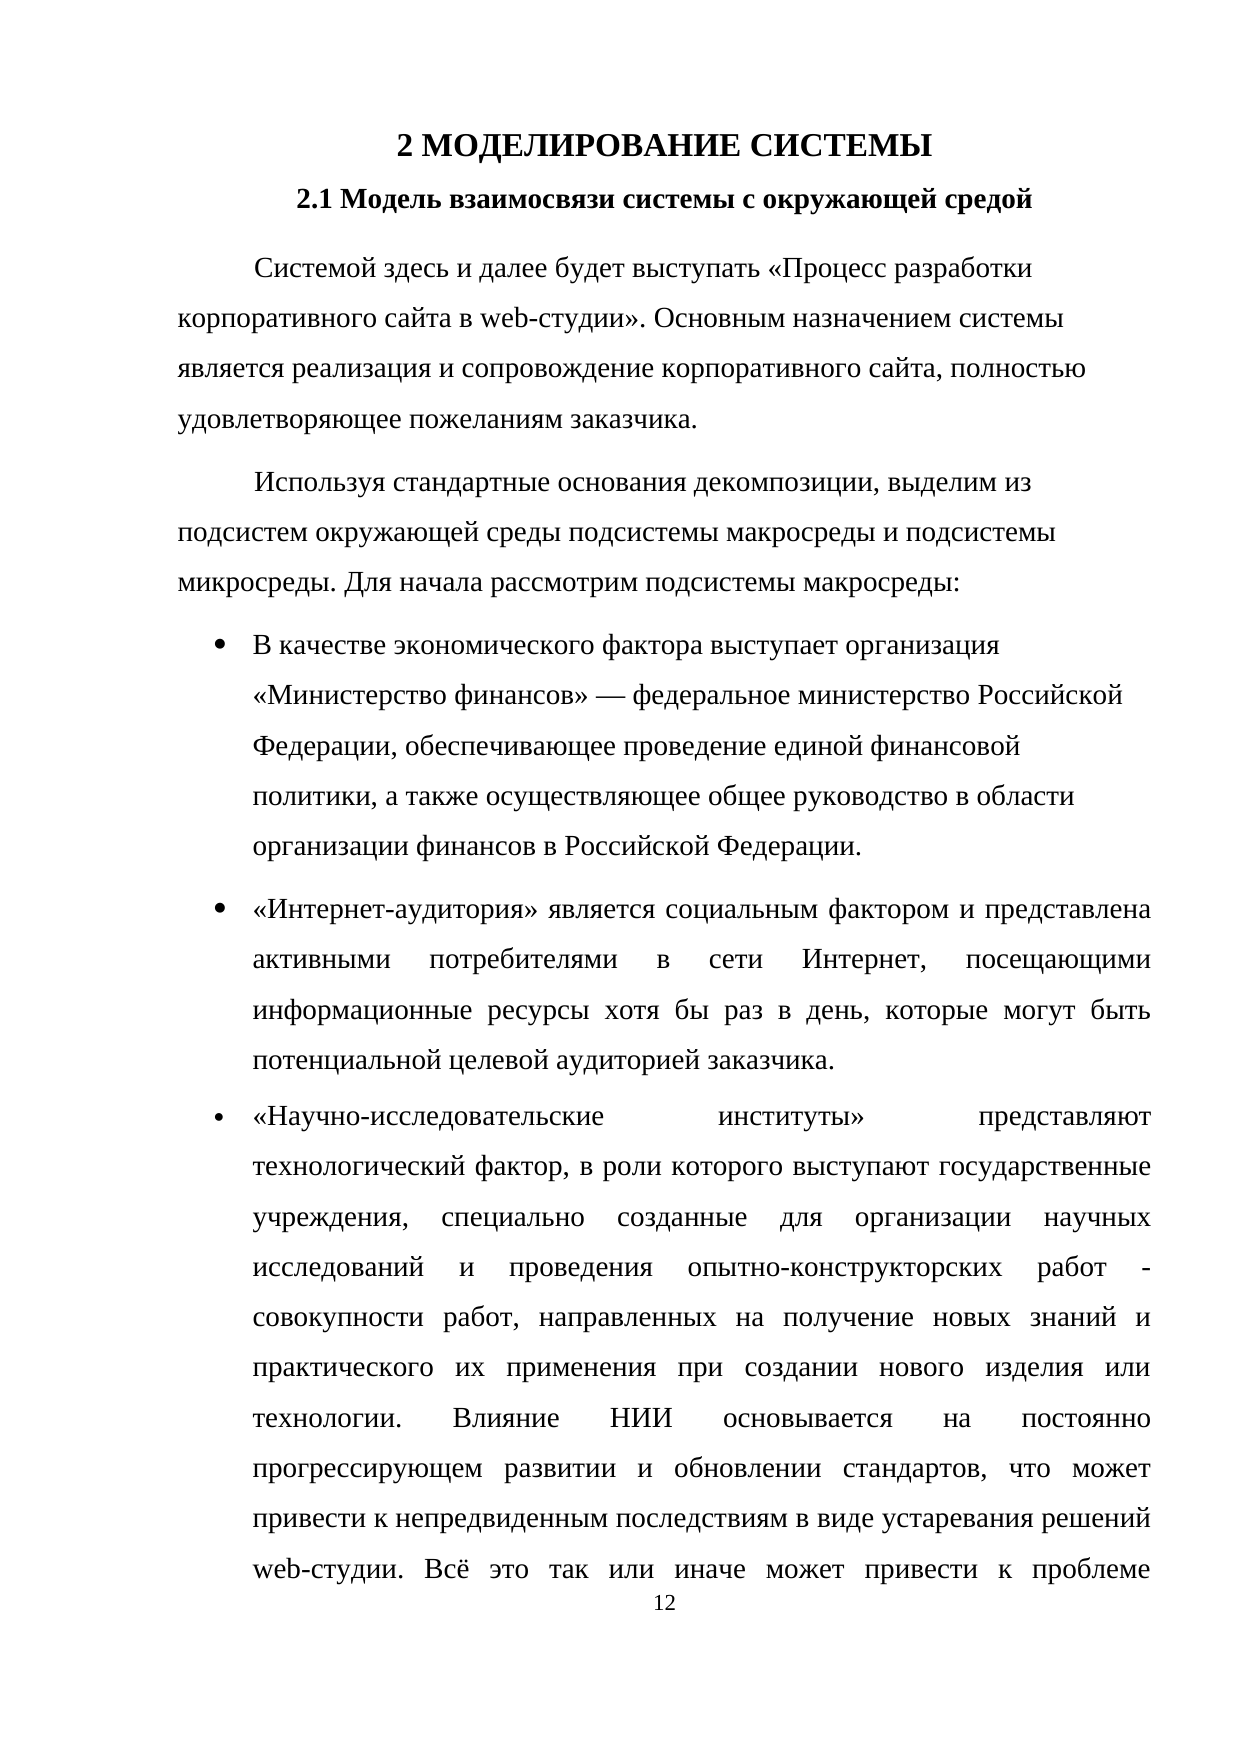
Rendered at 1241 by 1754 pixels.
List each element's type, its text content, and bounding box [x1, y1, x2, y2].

list «Научно-исследовательские институты» представляют технологический фактор, в роли которого выступают государственные учреждения, специально созданные для организации научных исследований и проведения опытно-конструкторских работ - совокупности работ, направленных на получение новых знаний и практического их применения при создании нового изделия или технологии. Влияние НИИ основывается на постоянно прогрессирующем развитии и обновлении стандартов, что может привести к непредвиденным последствиям в виде устаревания решений web-студии. Всё это так или иначе может привести к проблеме [215, 1098, 1152, 1584]
subtitle Системой здесь и далее будет выступать «Процесс разработки корпоративного сайта в web-студии». Основным назначением системы является реализация и сопровождение корпоративного сайта, полностью удовлетворяющее пожеланиям заказчика. [177, 250, 1152, 434]
subtitle Используя стандартные основания декомпозиции, выделим из подсистем окружающей среды подсистемы макросреды и подсистемы микросреды. Для начала рассмотрим подсистемы макросреды: [177, 464, 1152, 598]
subtitle В качестве экономического фактора выступает организация «Министерство финансов» — федеральное министерство Российской Федерации, обеспечивающее проведение единой финансовой политики, а также осуществляющее общее руководство в области организации финансов в Российской Федерации. [215, 627, 1152, 862]
subtitle 2 МОДЕЛИРОВАНИЕ СИСТЕМЫ [177, 125, 1152, 163]
list «Интернет-аудитория» является социальным фактором и представлена активными потребителями в сети Интернет, посещающими информационные ресурсы хотя бы раз в день, которые могут быть потенциальной целевой аудиторией заказчика. [215, 891, 1152, 1076]
subtitle 2.1 Модель взаимосвязи системы с окружающей средой [177, 181, 1152, 215]
